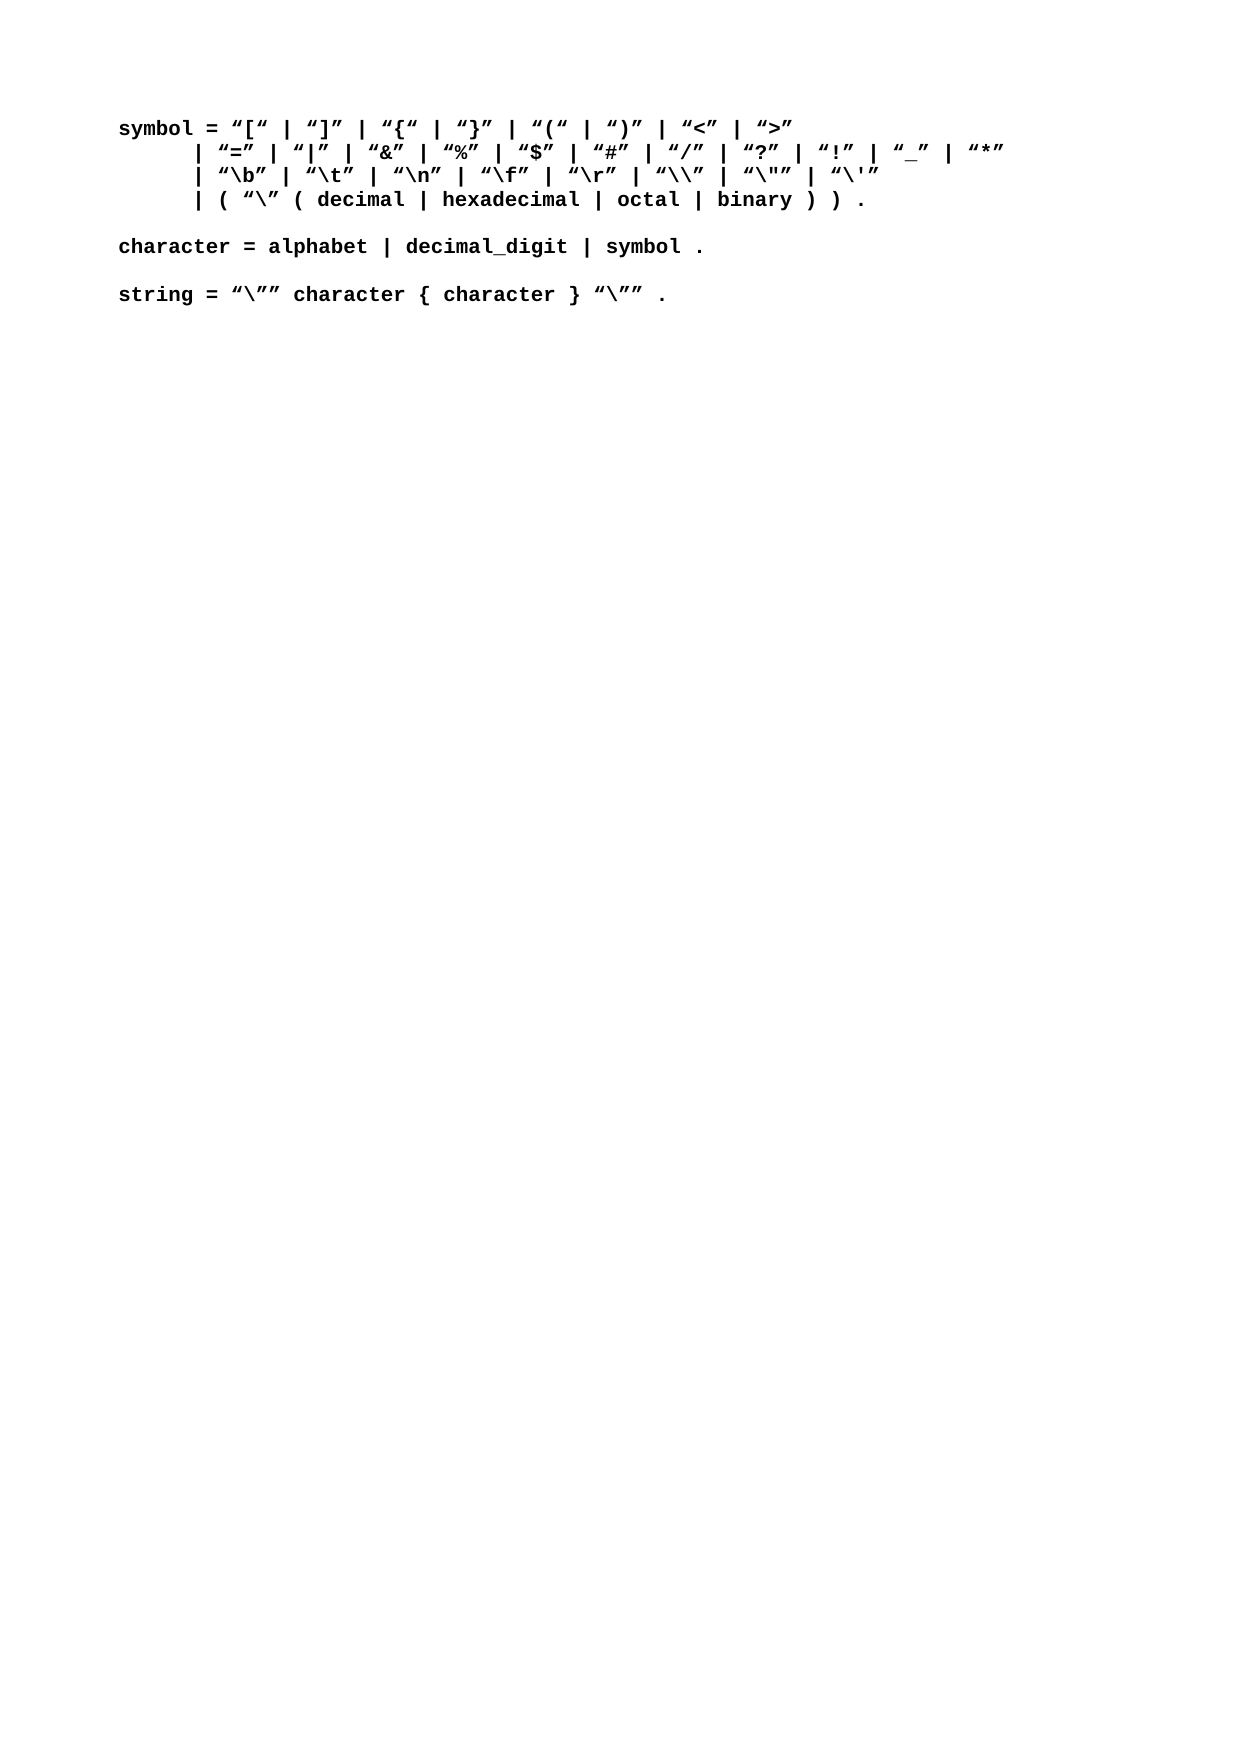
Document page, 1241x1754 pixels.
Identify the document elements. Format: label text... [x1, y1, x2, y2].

text | “\b” | “\t” | “\n” | “\f” | “\r” | “\\” | “\"” | “\'” [118, 165, 1122, 189]
text string = “\”” character { character } “\”” . [118, 284, 1122, 307]
text symbol = “[“ | “]” | “{“ | “}” | “(“ | “)” | “<” | “>” [118, 118, 1122, 142]
text | ( “\” ( decimal | hexadecimal | octal | binary ) ) . [118, 189, 1122, 213]
text character = alphabet | decimal_digit | symbol . [118, 236, 1122, 260]
text | “=” | “|” | “&” | “%” | “$” | “#” | “/” | “?” | “!” | “_” | “*” [118, 142, 1122, 165]
